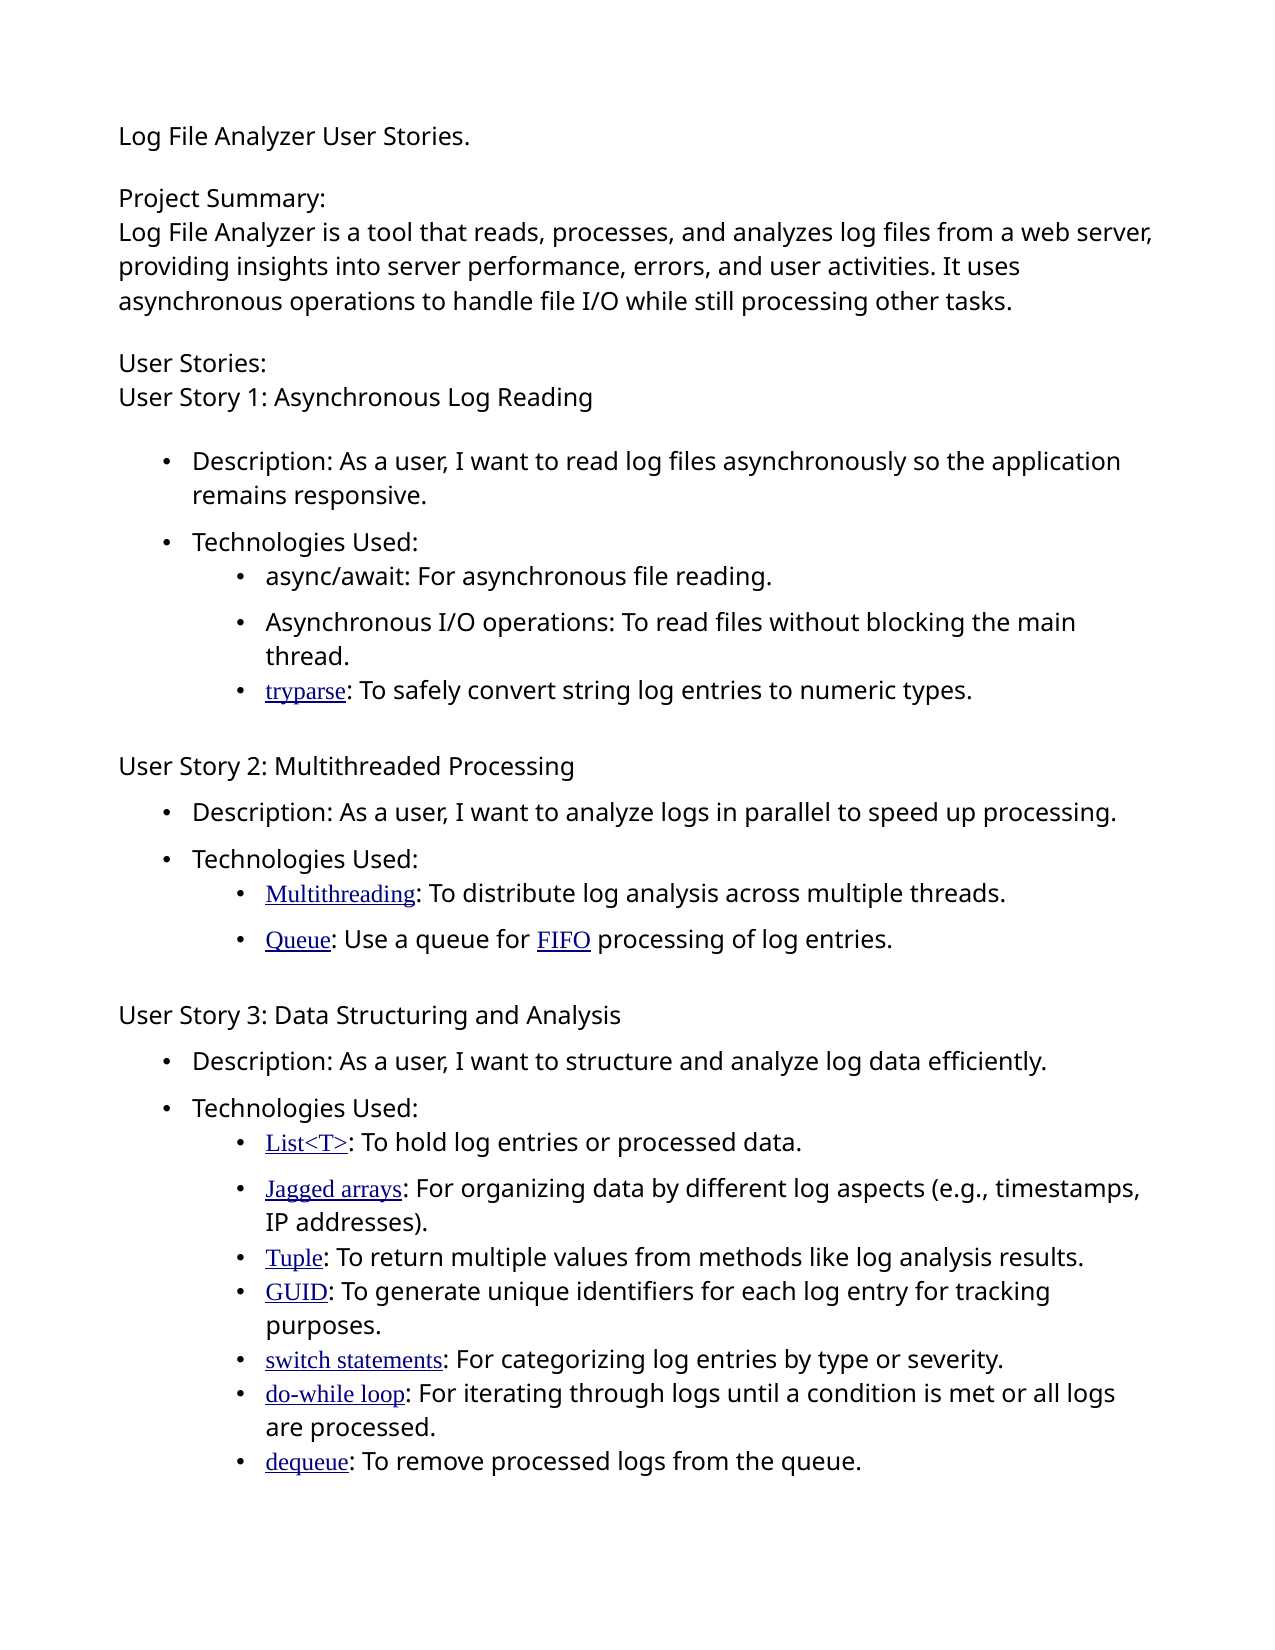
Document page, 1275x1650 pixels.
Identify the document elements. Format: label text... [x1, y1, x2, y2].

list Description: As a user, I want to read log files asynchronously so the application remains responsive. [162, 443, 1157, 512]
list Tuple: To return multiple values from methods like log analysis results. [236, 1239, 1157, 1273]
list dequeue: To remove processed logs from the queue. [236, 1443, 1157, 1478]
list Queue: Use a queue for FIFO processing of log entries. [236, 922, 1157, 956]
list Jagged arrays: For organizing data by different log aspects (e.g., timestamps, IP addresses). [236, 1171, 1157, 1239]
list Technologies Used: [162, 524, 1157, 558]
text Log File Analyzer User Stories. [118, 118, 1157, 152]
list Technologies Used: [162, 1090, 1157, 1124]
list GUID: To generate unique identifiers for each log entry for tracking purposes. [236, 1273, 1157, 1341]
text User Story 3: Data Structuring and Analysis [118, 997, 1157, 1031]
list List<T>: To hold log entries or processed data. [236, 1124, 1157, 1158]
list tryparse: To safely convert string log entries to numeric types. [236, 673, 1157, 707]
list Description: As a user, I want to analyze logs in parallel to speed up processing. [162, 795, 1157, 829]
list Asynchronous I/O operations: To read files without blocking the main thread. [236, 605, 1157, 673]
list Description: As a user, I want to structure and analyze log data efficiently. [162, 1044, 1157, 1078]
text User Story 2: Multithreaded Processing [118, 748, 1157, 782]
list Multithreading: To distribute log analysis across multiple threads. [236, 875, 1157, 909]
list switch statements: For categorizing log entries by type or severity. [236, 1341, 1157, 1375]
text User Story 1: Asynchronous Log Reading [118, 380, 1157, 414]
list async/await: For asynchronous file reading. [236, 558, 1157, 592]
text Project Summary: [118, 181, 1157, 215]
list do-while loop: For iterating through logs until a condition is met or all logs are processed. [236, 1375, 1157, 1443]
list Technologies Used: [162, 841, 1157, 875]
text User Stories: [118, 346, 1157, 380]
text Log File Analyzer is a tool that reads, processes, and analyzes log files from a web server, providing insights into server performance, errors, and user activities. It uses asynchronous operations to handle file I/O while still processing other tasks. [118, 215, 1157, 317]
